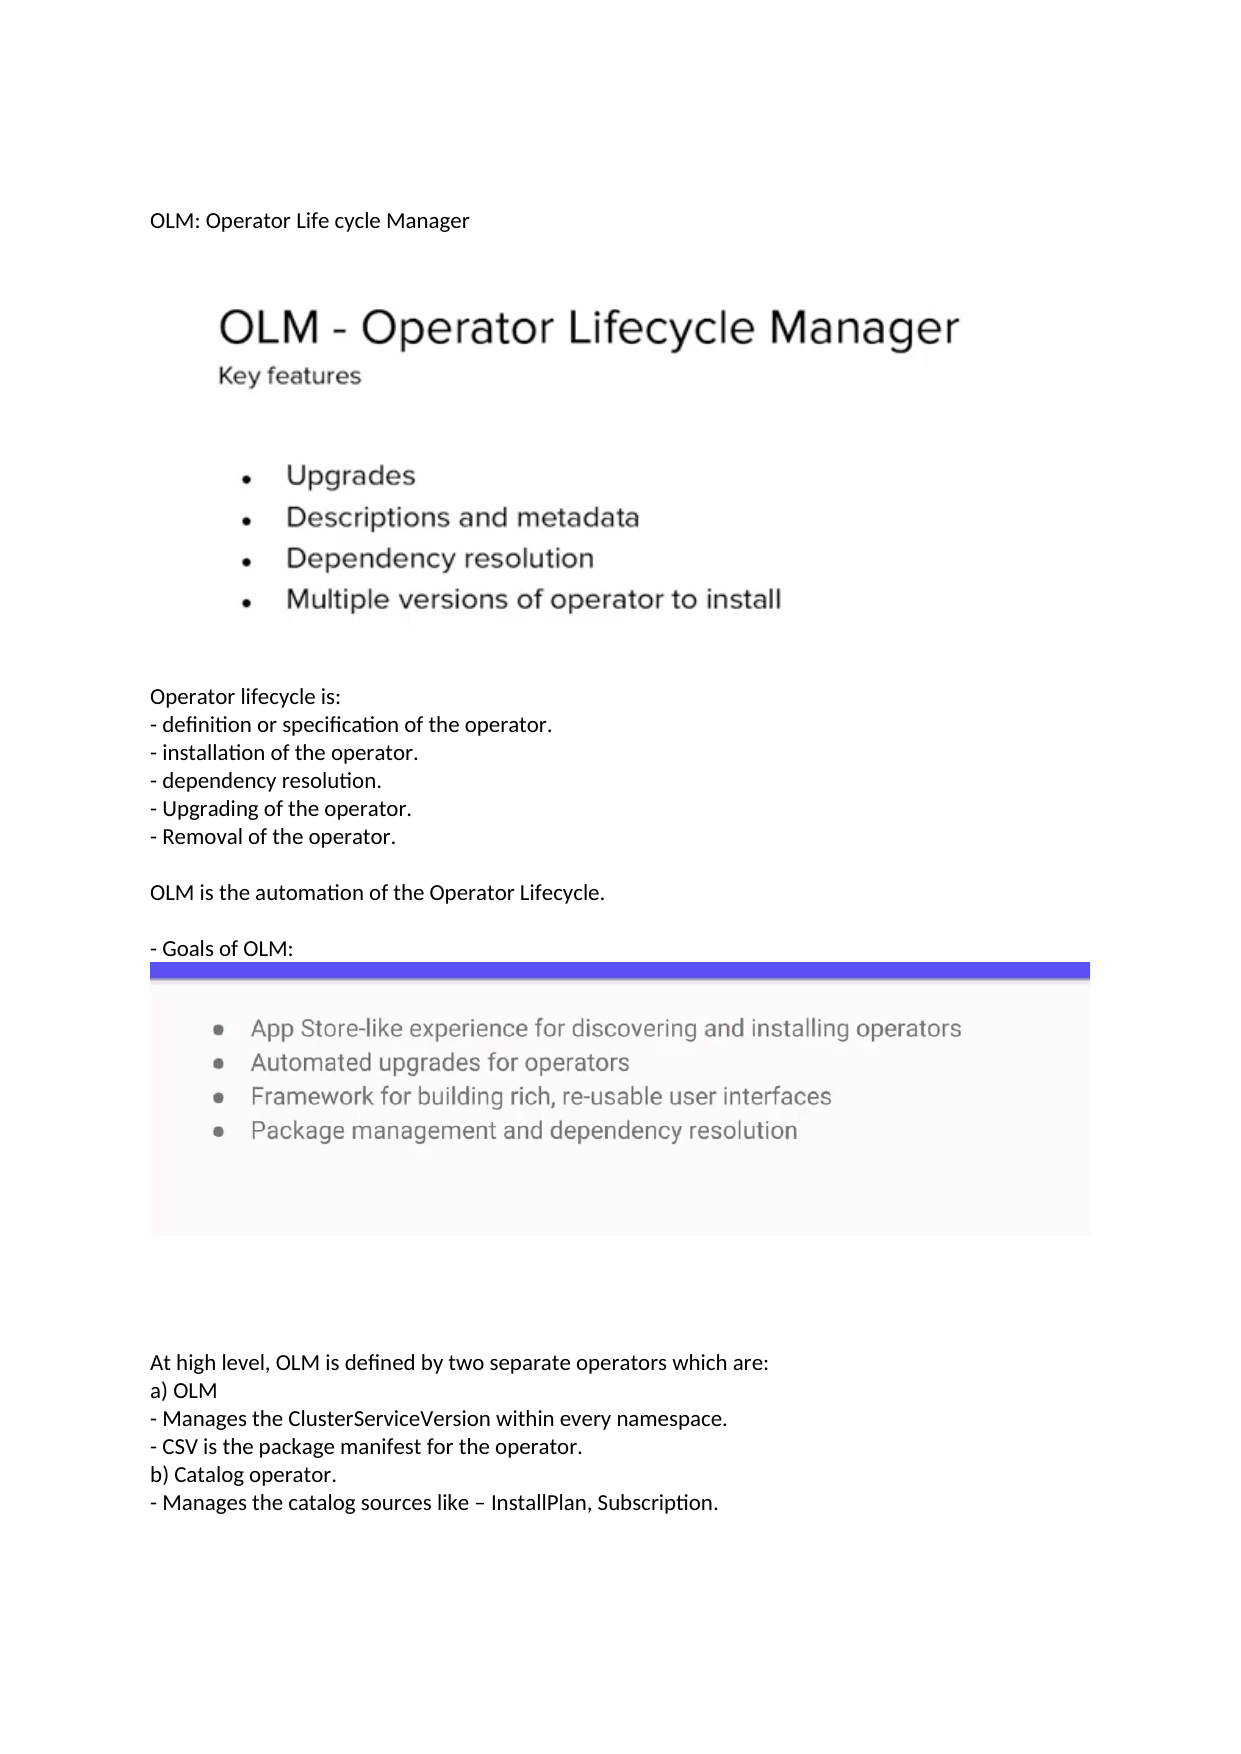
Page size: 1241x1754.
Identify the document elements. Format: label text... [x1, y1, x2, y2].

picture [150, 962, 1091, 1236]
text a) OLM [150, 1376, 1090, 1404]
text - Manages the catalog sources like – InstallPlan, Subscription. [150, 1488, 1090, 1516]
text - Upgrading of the operator. [150, 794, 1090, 822]
text - Manages the ClusterServiceVersion within every namespace. [150, 1404, 1090, 1432]
text - installation of the operator. [150, 738, 1090, 766]
text OLM: Operator Life cycle Manager [150, 206, 1090, 234]
text At high level, OLM is defined by two separate operators which are: [150, 1348, 1090, 1376]
text OLM is the automation of the Operator Lifecycle. [150, 878, 1090, 907]
text - CSV is the package manifest for the operator. [150, 1432, 1090, 1460]
text - Goals of OLM: [150, 934, 1090, 962]
text b) Catalog operator. [150, 1460, 1090, 1488]
text Operator lifecycle is: [150, 682, 1090, 710]
text - Removal of the operator. [150, 822, 1090, 851]
text - dependency resolution. [150, 766, 1090, 794]
picture [185, 262, 1056, 642]
text - definition or specification of the operator. [150, 710, 1090, 738]
